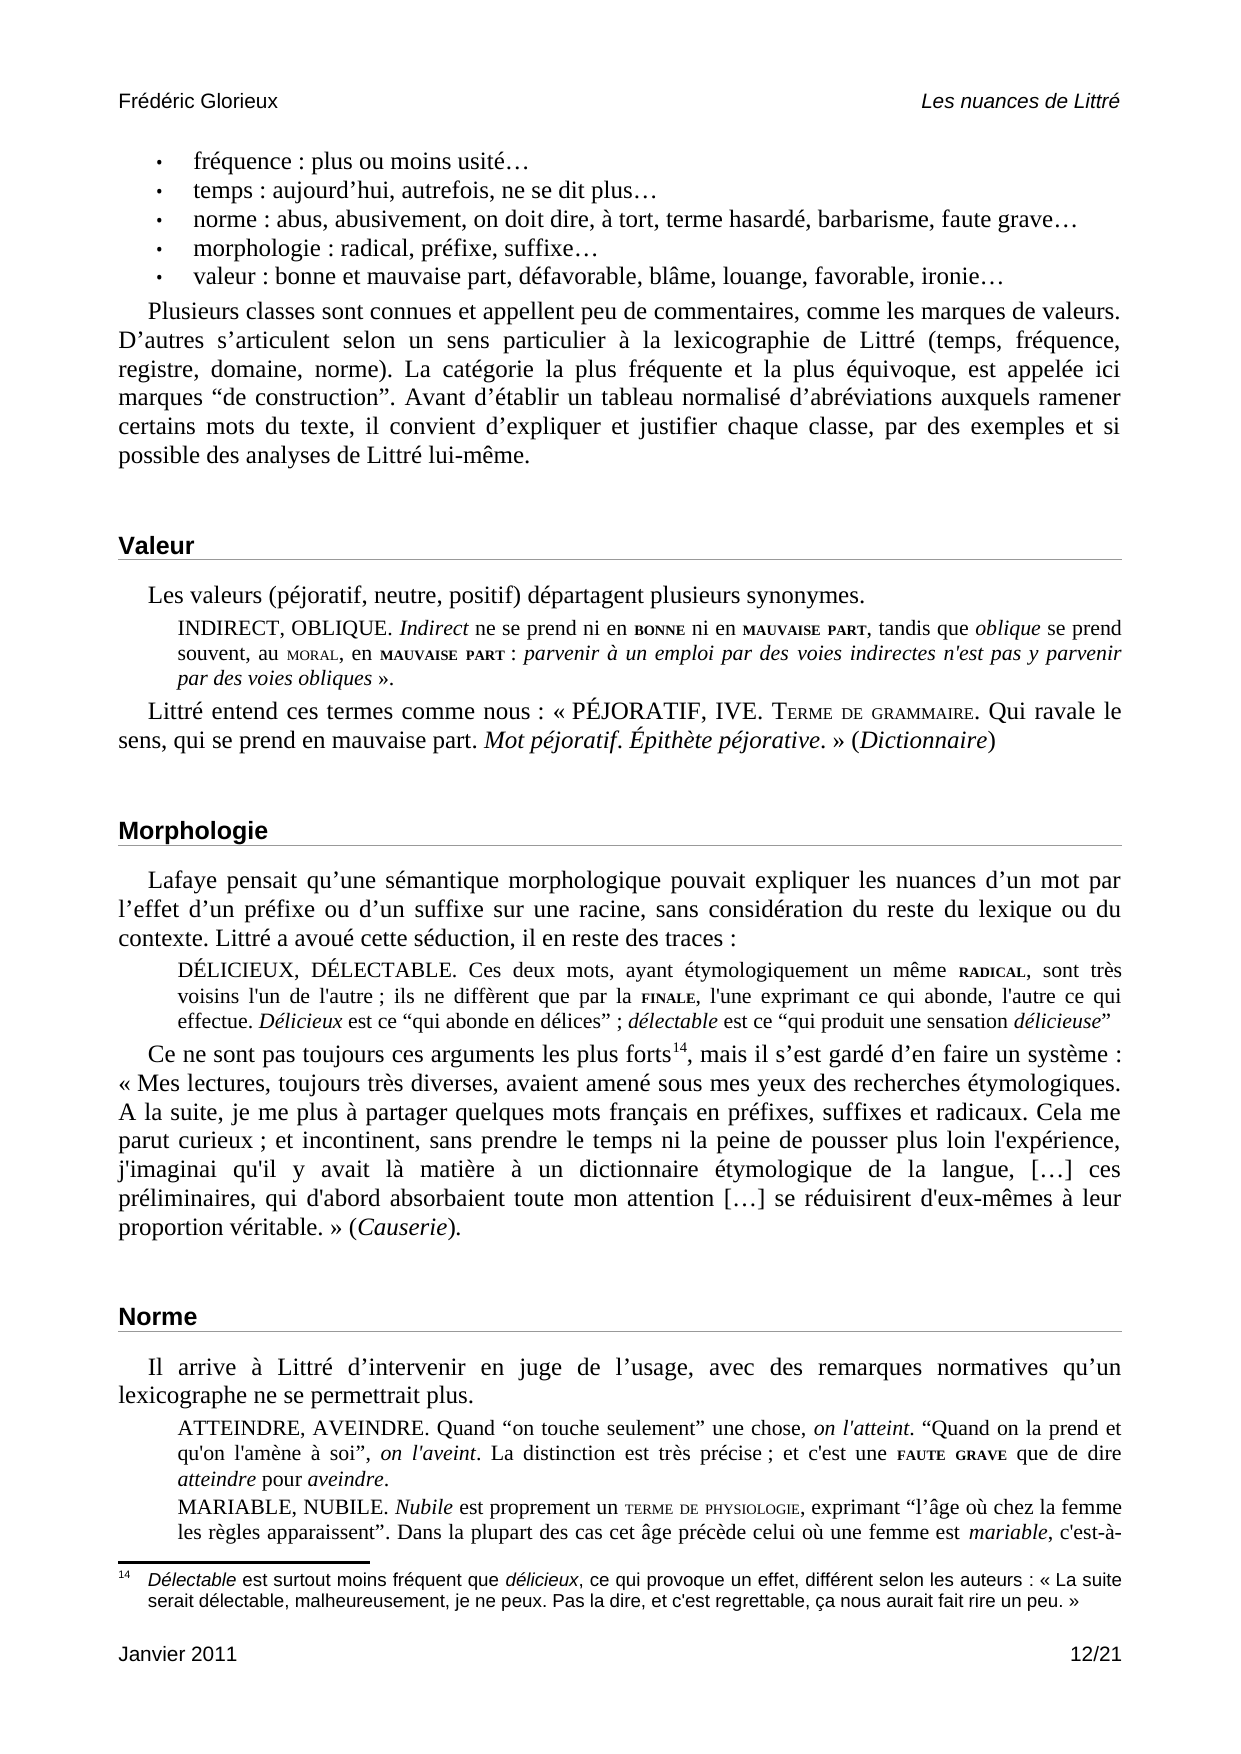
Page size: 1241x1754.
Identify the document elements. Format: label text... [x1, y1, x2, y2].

list valeur : bonne et mauvaise part, défavorable, blâme, louange, favorable, ironie… [156, 261, 1122, 290]
text Les valeurs (péjoratif, neutre, positif) départagent plusieurs synonymes. [118, 580, 1122, 609]
text Délectable est surtout moins fréquent que délicieux, ce qui provoque un effet, différent selon les auteurs : « La suite serait délectable, malheureusement, je ne peux. Pas la dire, et c'est regrettable, ça nous aurait fait rire un peu. » [118, 1568, 1122, 1612]
list morphologie : radical, préfixe, suffixe… [156, 233, 1122, 261]
text Plusieurs classes sont connues et appellent peu de commentaires, comme les marques de valeurs. D’autres s’articulent selon un sens particulier à la lexicographie de Littré (temps, fréquence, registre, domaine, norme). La catégorie la plus fréquente et la plus équivoque, est appelée ici marques “de construction”. Avant d’établir un tableau normalisé d’abréviations auxquels ramener certains mots du texte, il convient d’expliquer et justifier chaque classe, par des exemples et si possible des analyses de Littré lui-même. [118, 296, 1122, 469]
text DÉLICIEUX, DÉLECTABLE. Ces deux mots, ayant étymologiquement un même radical, sont très voisins l'un de l'autre ; ils ne diffèrent que par la finale, l'une exprimant ce qui abonde, l'autre ce qui effectue. Délicieux est ce “qui abonde en délices” ; délectable est ce “qui produit une sensation délicieuse” [177, 957, 1122, 1033]
text ATTEINDRE, AVEINDRE. Quand “on touche seulement” une chose, on l'atteint. “Quand on la prend et qu'on l'amène à soi”, on l'aveint. La distinction est très précise ; et c'est une faute grave que de dire atteindre pour aveindre. [177, 1415, 1122, 1491]
list temps : aujourd’hui, autrefois, ne se dit plus… [156, 175, 1122, 204]
list norme : abus, abusivement, on doit dire, à tort, terme hasardé, barbarisme, faute grave… [156, 204, 1122, 233]
text Il arrive à Littré d’intervenir en juge de l’usage, avec des remarques normatives qu’un lexicographe ne se permettrait plus. [118, 1352, 1122, 1409]
subtitle Norme [118, 1302, 1122, 1331]
text Lafaye pensait qu’une sémantique morphologique pouvait expliquer les nuances d’un mot par l’effet d’un préfixe ou d’un suffixe sur une racine, sans considération du reste du lexique ou du contexte. Littré a avoué cette séduction, il en reste des traces : [118, 865, 1122, 952]
text Littré entend ces termes comme nous : « PÉJORATIF, IVE. Terme de grammaire. Qui ravale le sens, qui se prend en mauvaise part. Mot péjoratif. Épithète péjorative. » (Dictionnaire) [118, 696, 1122, 754]
text INDIRECT, OBLIQUE. Indirect ne se prend ni en bonne ni en mauvaise part, tandis que oblique se prend souvent, au moral, en mauvaise part : parvenir à un emploi par des voies indirectes n'est pas y parvenir par des voies obliques ». [177, 615, 1122, 690]
subtitle Valeur [118, 531, 1122, 559]
text MARIABLE, NUBILE. Nubile est proprement un terme de physiologie, exprimant “l’âge où chez la femme les règles apparaissent”. Dans la plupart des cas cet âge précède celui où une femme est mariable, c'est-à- [177, 1494, 1122, 1544]
text Ce ne sont pas toujours ces arguments les plus forts, mais il s’est gardé d’en faire un système : « Mes lectures, toujours très diverses, avaient amené sous mes yeux des recherches étymologiques. A la suite, je me plus à partager quelques mots français en préfixes, suffixes et radicaux. Cela me parut curieux ; et incontinent, sans prendre le temps ni la peine de pousser plus loin l'expérience, j'imaginai qu'il y avait là matière à un dictionnaire étymologique de la langue, […] ces préliminaires, qui d'abord absorbaient toute mon attention […] se réduisirent d'eux-mêmes à leur proportion véritable. » (Causerie). [118, 1039, 1122, 1240]
list fréquence : plus ou moins usité… [156, 146, 1122, 175]
subtitle Morphologie [118, 816, 1122, 845]
